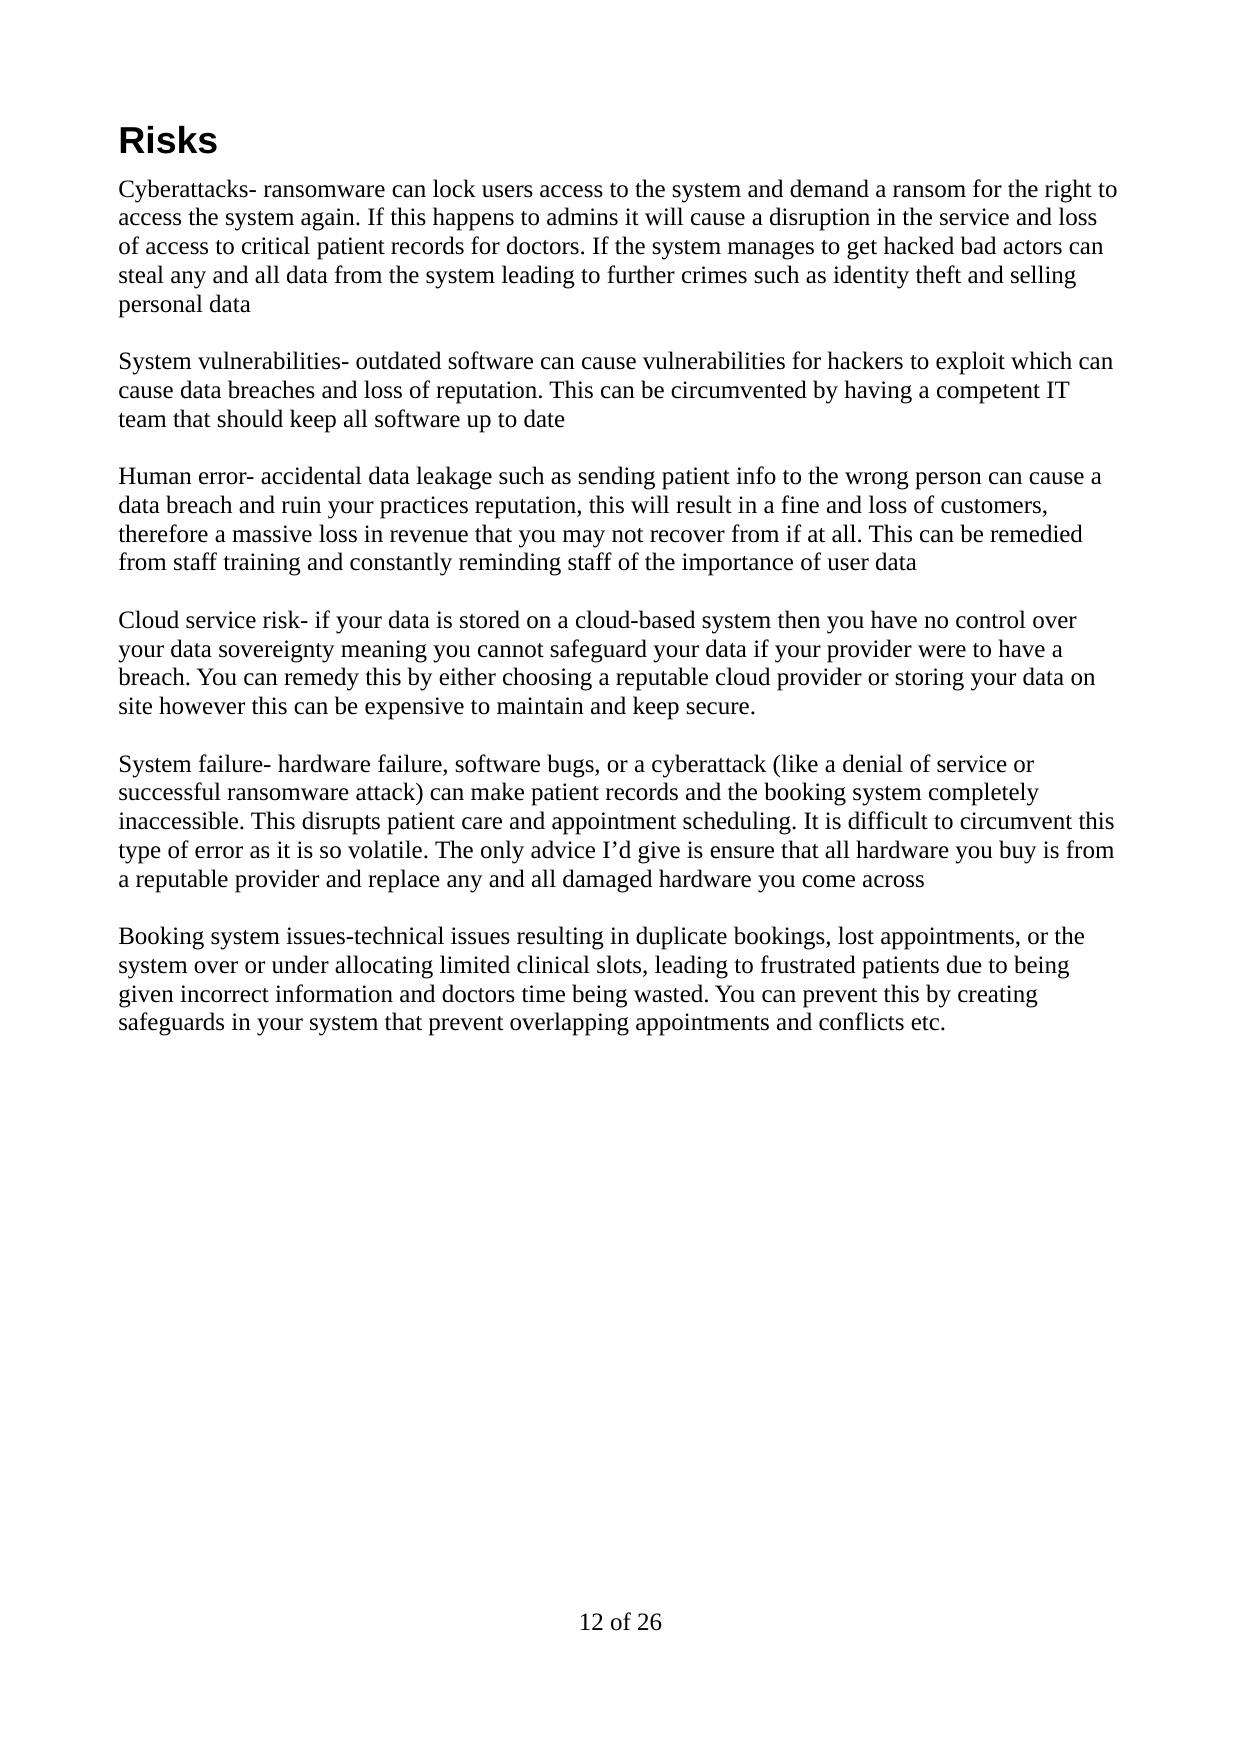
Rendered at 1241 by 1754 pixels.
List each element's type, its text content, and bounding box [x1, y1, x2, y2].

text Cyberattacks- ransomware can lock users access to the system and demand a ransom for the right to access the system again. If this happens to admins it will cause a disruption in the service and loss of access to critical patient records for doctors. If the system manages to get hacked bad actors can steal any and all data from the system leading to further crimes such as identity theft and selling personal data [118, 174, 1122, 317]
subtitle Risks [118, 118, 1122, 161]
text Cloud service risk- if your data is stored on a cloud-based system then you have no control over your data sovereignty meaning you cannot safeguard your data if your provider were to have a breach. You can remedy this by either choosing a reputable cloud provider or storing your data on site however this can be expensive to maintain and keep secure. [118, 605, 1122, 720]
text System vulnerabilities- outdated software can cause vulnerabilities for hackers to exploit which can cause data breaches and loss of reputation. This can be circumvented by having a competent IT team that should keep all software up to date [118, 346, 1122, 432]
text System failure- hardware failure, software bugs, or a cyberattack (like a denial of service or successful ransomware attack) can make patient records and the booking system completely inaccessible. This disrupts patient care and appointment scheduling. It is difficult to circumvent this type of error as it is so volatile. The only advice I’d give is ensure that all hardware you buy is from a reputable provider and replace any and all damaged hardware you come across [118, 749, 1122, 892]
text Booking system issues-technical issues resulting in duplicate bookings, lost appointments, or the system over or under allocating limited clinical slots, leading to frustrated patients due to being given incorrect information and doctors time being wasted. You can prevent this by creating safeguards in your system that prevent overlapping appointments and conflicts etc. [118, 921, 1122, 1036]
text Human error- accidental data leakage such as sending patient info to the wrong person can cause a data breach and ruin your practices reputation, this will result in a fine and loss of customers, therefore a massive loss in revenue that you may not recover from if at all. This can be remedied from staff training and constantly reminding staff of the importance of user data [118, 461, 1122, 576]
